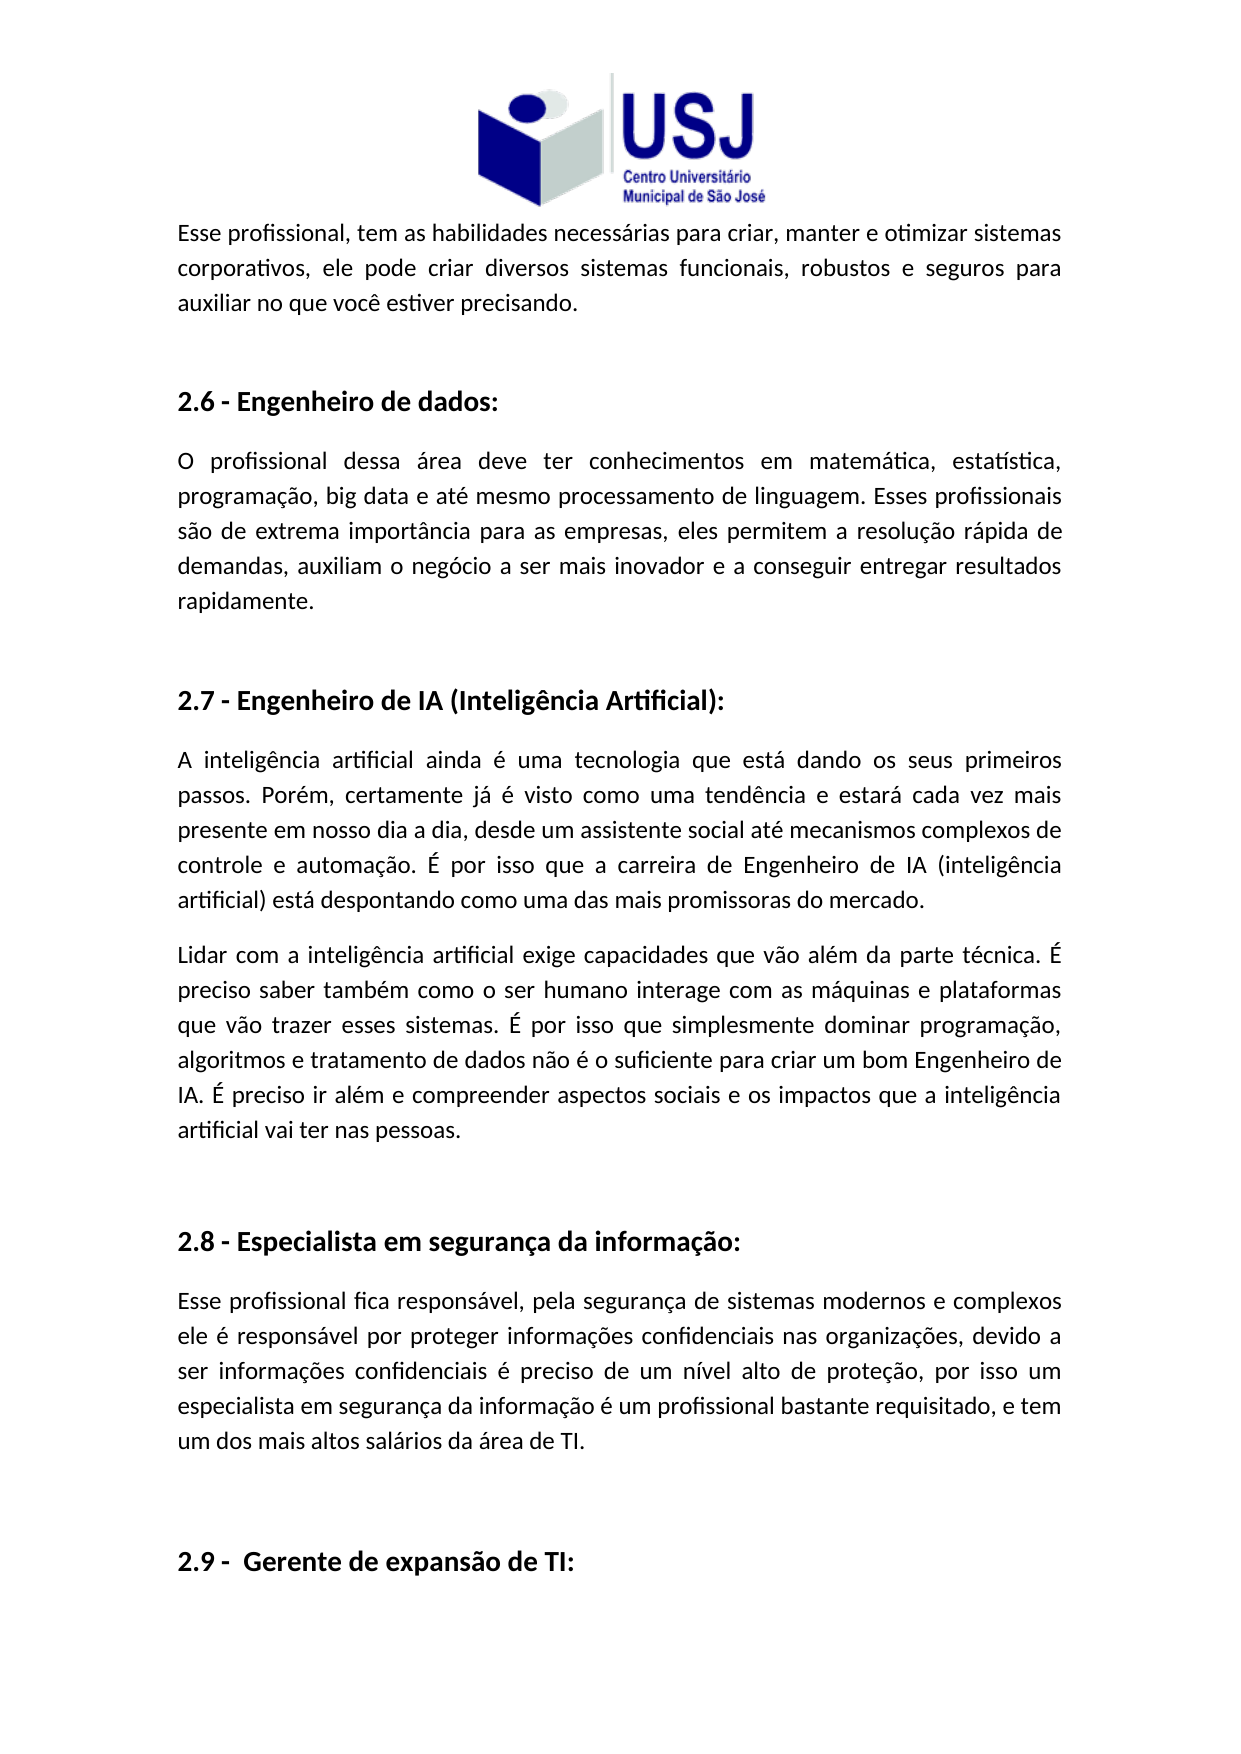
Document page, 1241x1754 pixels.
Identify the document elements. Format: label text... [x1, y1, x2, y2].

text Esse profissional fica responsável, pela segurança de sistemas modernos e complexos ele é responsável por proteger informações confidenciais nas organizações, devido a ser informações confidenciais é preciso de um nível alto de proteção, por isso um especialista em segurança da informação é um profissional bastante requisitado, e tem um dos mais altos salários da área de TI. [177, 1285, 1063, 1456]
picture [425, 73, 815, 217]
text 2.7 - Engenheiro de IA (Inteligência Artificial): [177, 641, 1063, 718]
text Lidar com a inteligência artificial exige capacidades que vão além da parte técnica. É preciso saber também como o ser humano interage com as máquinas e plataformas que vão trazer esses sistemas. É por isso que simplesmente dominar programação, algoritmos e tratamento de dados não é o suficiente para criar um bom Engenheiro de IA. É preciso ir além e compreender aspectos sociais e os impactos que a inteligência artificial vai ter nas pessoas. [177, 940, 1063, 1145]
text A inteligência artificial ainda é uma tecnologia que está dando os seus primeiros passos. Porém, certamente já é visto como uma tendência e estará cada vez mais presente em nosso dia a dia, desde um assistente social até mecanismos complexos de controle e automação. É por isso que a carreira de Engenheiro de IA (inteligência artificial) está despontando como uma das mais promissoras do mercado. [177, 744, 1063, 914]
text O profissional dessa área deve ter conhecimentos em matemática, estatística, programação, big data e até mesmo processamento de linguagem. Esses profissionais são de extrema importância para as empresas, eles permitem a resolução rápida de demandas, auxiliam o negócio a ser mais inovador e a conseguir entregar resultados rapidamente. [177, 445, 1063, 616]
text 2.6 - Engenheiro de dados: [177, 343, 1063, 419]
text Esse profissional, tem as habilidades necessárias para criar, manter e otimizar sistemas corporativos, ele pode criar diversos sistemas funcionais, robustos e seguros para auxiliar no que você estiver precisando. [177, 217, 1063, 317]
text 2.9 - Gerente de expansão de TI: [177, 1543, 1063, 1578]
text 2.8 - Especialista em segurança da informação: [177, 1223, 1063, 1259]
